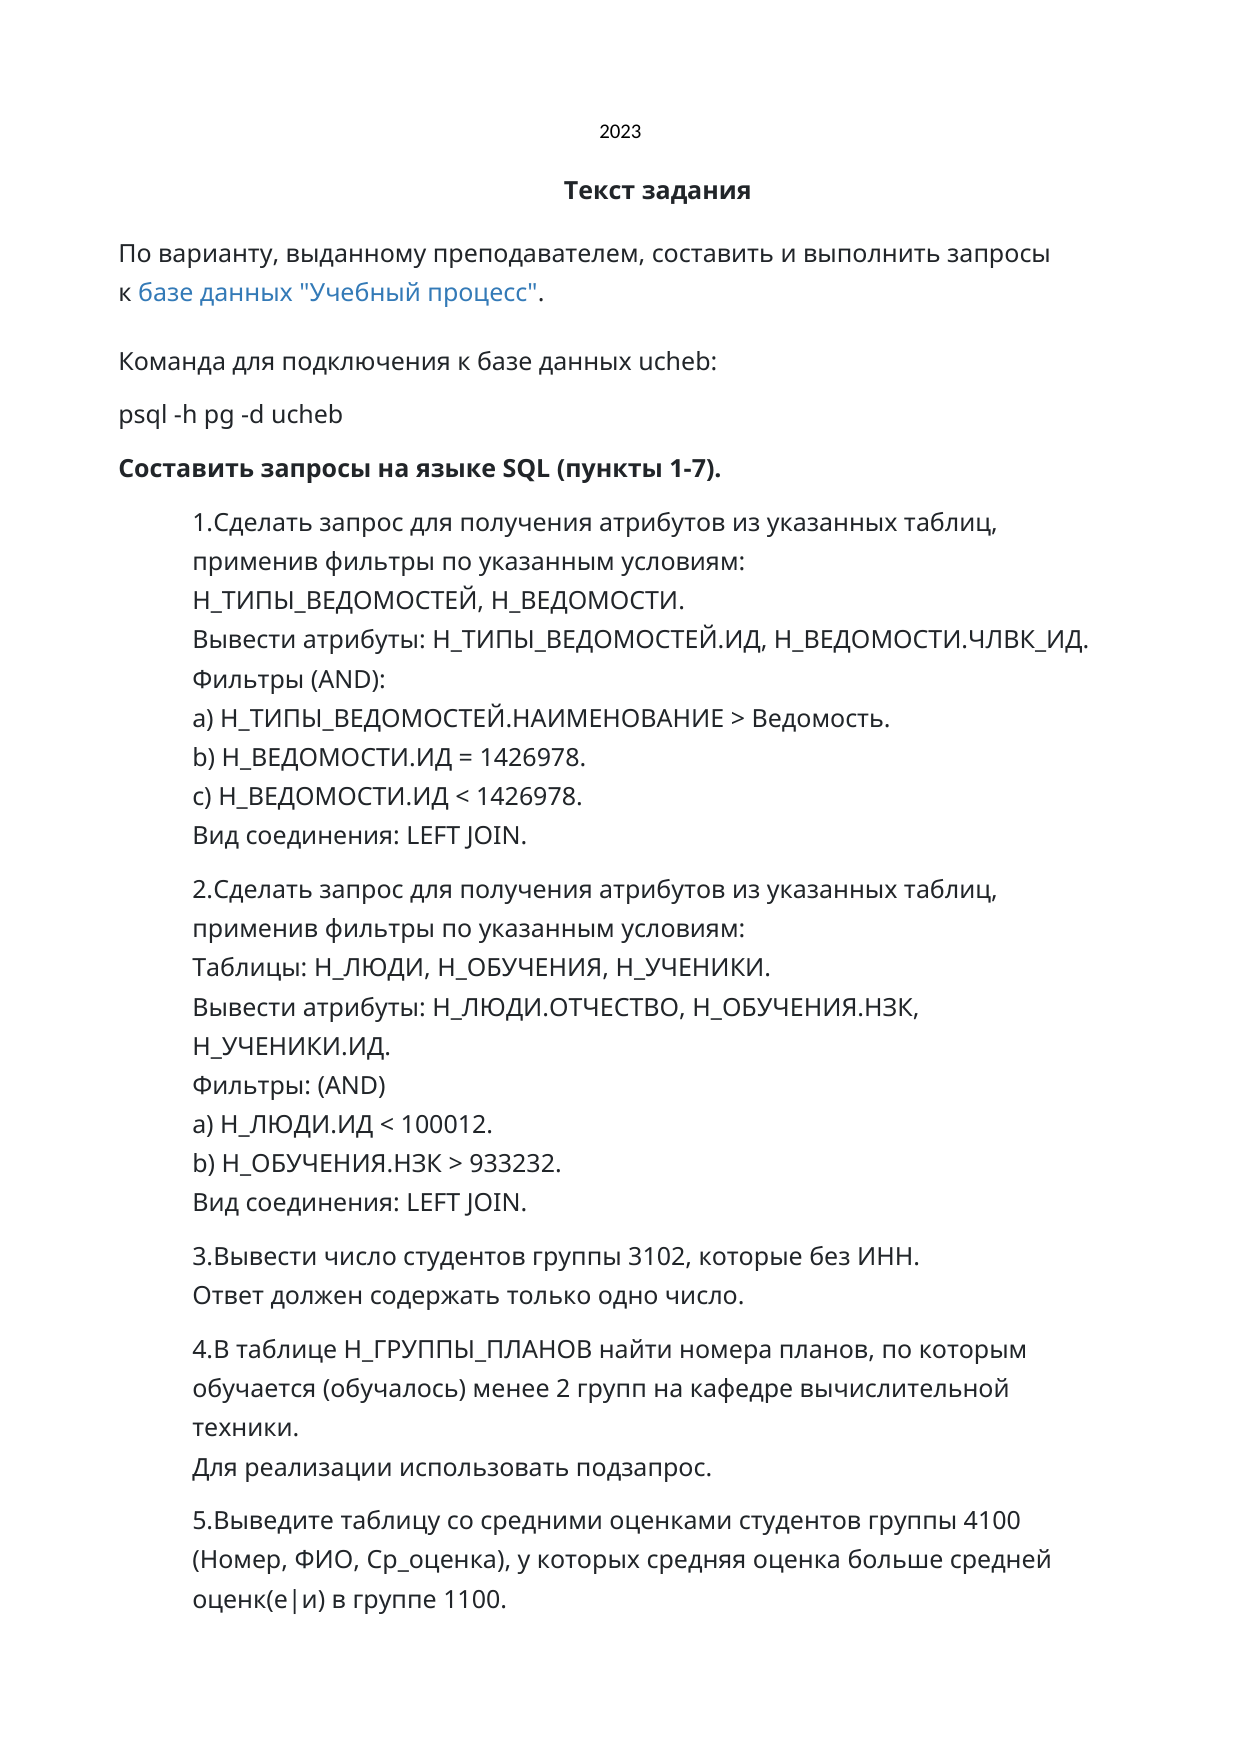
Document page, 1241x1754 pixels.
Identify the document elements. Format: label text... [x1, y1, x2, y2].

list Сделать запрос для получения атрибутов из указанных таблиц, применив фильтры по указанным условиям: Н_ТИПЫ_ВЕДОМОСТЕЙ, Н_ВЕДОМОСТИ. Вывести атрибуты: Н_ТИПЫ_ВЕДОМОСТЕЙ.ИД, Н_ВЕДОМОСТИ.ЧЛВК_ИД. Фильтры (AND): a) Н_ТИПЫ_ВЕДОМОСТЕЙ.НАИМЕНОВАНИЕ > Ведомость. b) Н_ВЕДОМОСТИ.ИД = 1426978. c) Н_ВЕДОМОСТИ.ИД < 1426978. Вид соединения: LEFT JOIN. [118, 505, 1122, 852]
list Сделать запрос для получения атрибутов из указанных таблиц, применив фильтры по указанным условиям: Таблицы: Н_ЛЮДИ, Н_ОБУЧЕНИЯ, Н_УЧЕНИКИ. Вывести атрибуты: Н_ЛЮДИ.ОТЧЕСТВО, Н_ОБУЧЕНИЯ.НЗК, Н_УЧЕНИКИ.ИД. Фильтры: (AND) a) Н_ЛЮДИ.ИД < 100012. b) Н_ОБУЧЕНИЯ.НЗК > 933232. Вид соединения: LEFT JOIN. [118, 872, 1122, 1219]
text Составить запросы на языке SQL (пункты 1-7). [118, 451, 1122, 485]
text Команда для подключения к базе данных ucheb: [118, 343, 1122, 377]
text По варианту, выданному преподавателем, составить и выполнить запросы к базе данных "Учебный процесс". [118, 236, 1122, 309]
text 2023 [118, 118, 1122, 143]
list Вывести число студентов группы 3102, которые без ИНН. Ответ должен содержать только одно число. [118, 1239, 1122, 1312]
list Выведите таблицу со средними оценками студентов группы 4100 (Номер, ФИО, Ср_оценка), у которых средняя оценка больше средней оценк(е|и) в группе 1100. [118, 1503, 1122, 1615]
list В таблице Н_ГРУППЫ_ПЛАНОВ найти номера планов, по которым обучается (обучалось) менее 2 групп на кафедре вычислительной техники. Для реализации использовать подзапрос. [118, 1332, 1122, 1483]
text psql -h pg -d ucheb [118, 397, 1122, 431]
text Текст задания [193, 173, 1122, 207]
